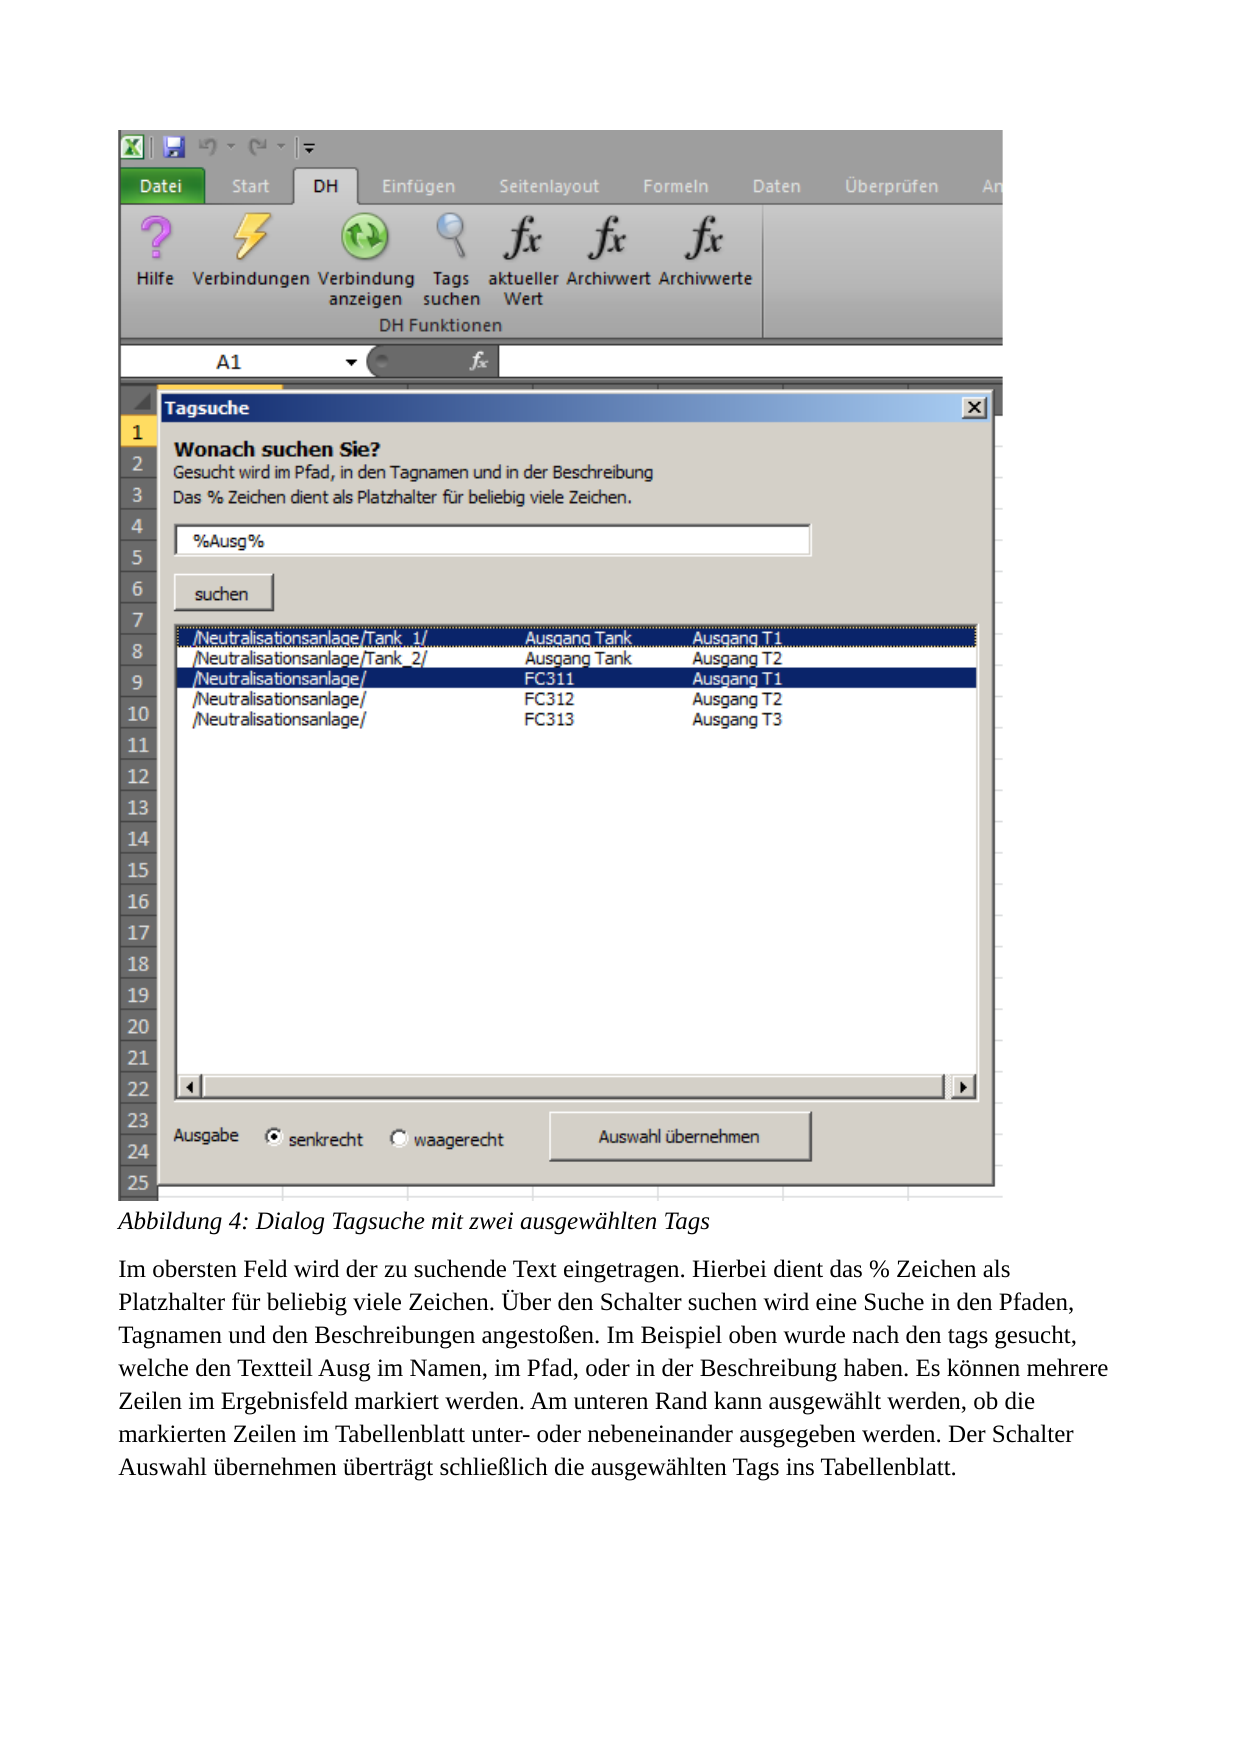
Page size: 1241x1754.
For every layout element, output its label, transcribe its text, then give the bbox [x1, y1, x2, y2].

picture [118, 130, 1003, 1201]
text Abbildung 4: Dialog Tagsuche mit zwei ausgewählten Tags [118, 1201, 1002, 1235]
text Im obersten Feld wird der zu suchende Text eingetragen. Hierbei dient das % Zeichen als Platzhalter für beliebig viele Zeichen. Über den Schalter suchen wird eine Suche in den Pfaden, Tagnamen und den Beschreibungen angestoßen. Im Beispiel oben wurde nach den tags gesucht, welche den Textteil Ausg im Namen, im Pfad, oder in der Beschreibung haben. Es können mehrere Zeilen im Ergebnisfeld markiert werden. Am unteren Rand kann ausgewählt werden, ob die markierten Zeilen im Tabellenblatt unter- oder nebeneinander ausgegeben werden. Der Schalter Auswahl übernehmen überträgt schließlich die ausgewählten Tags ins Tabellenblatt. [118, 1254, 1122, 1481]
